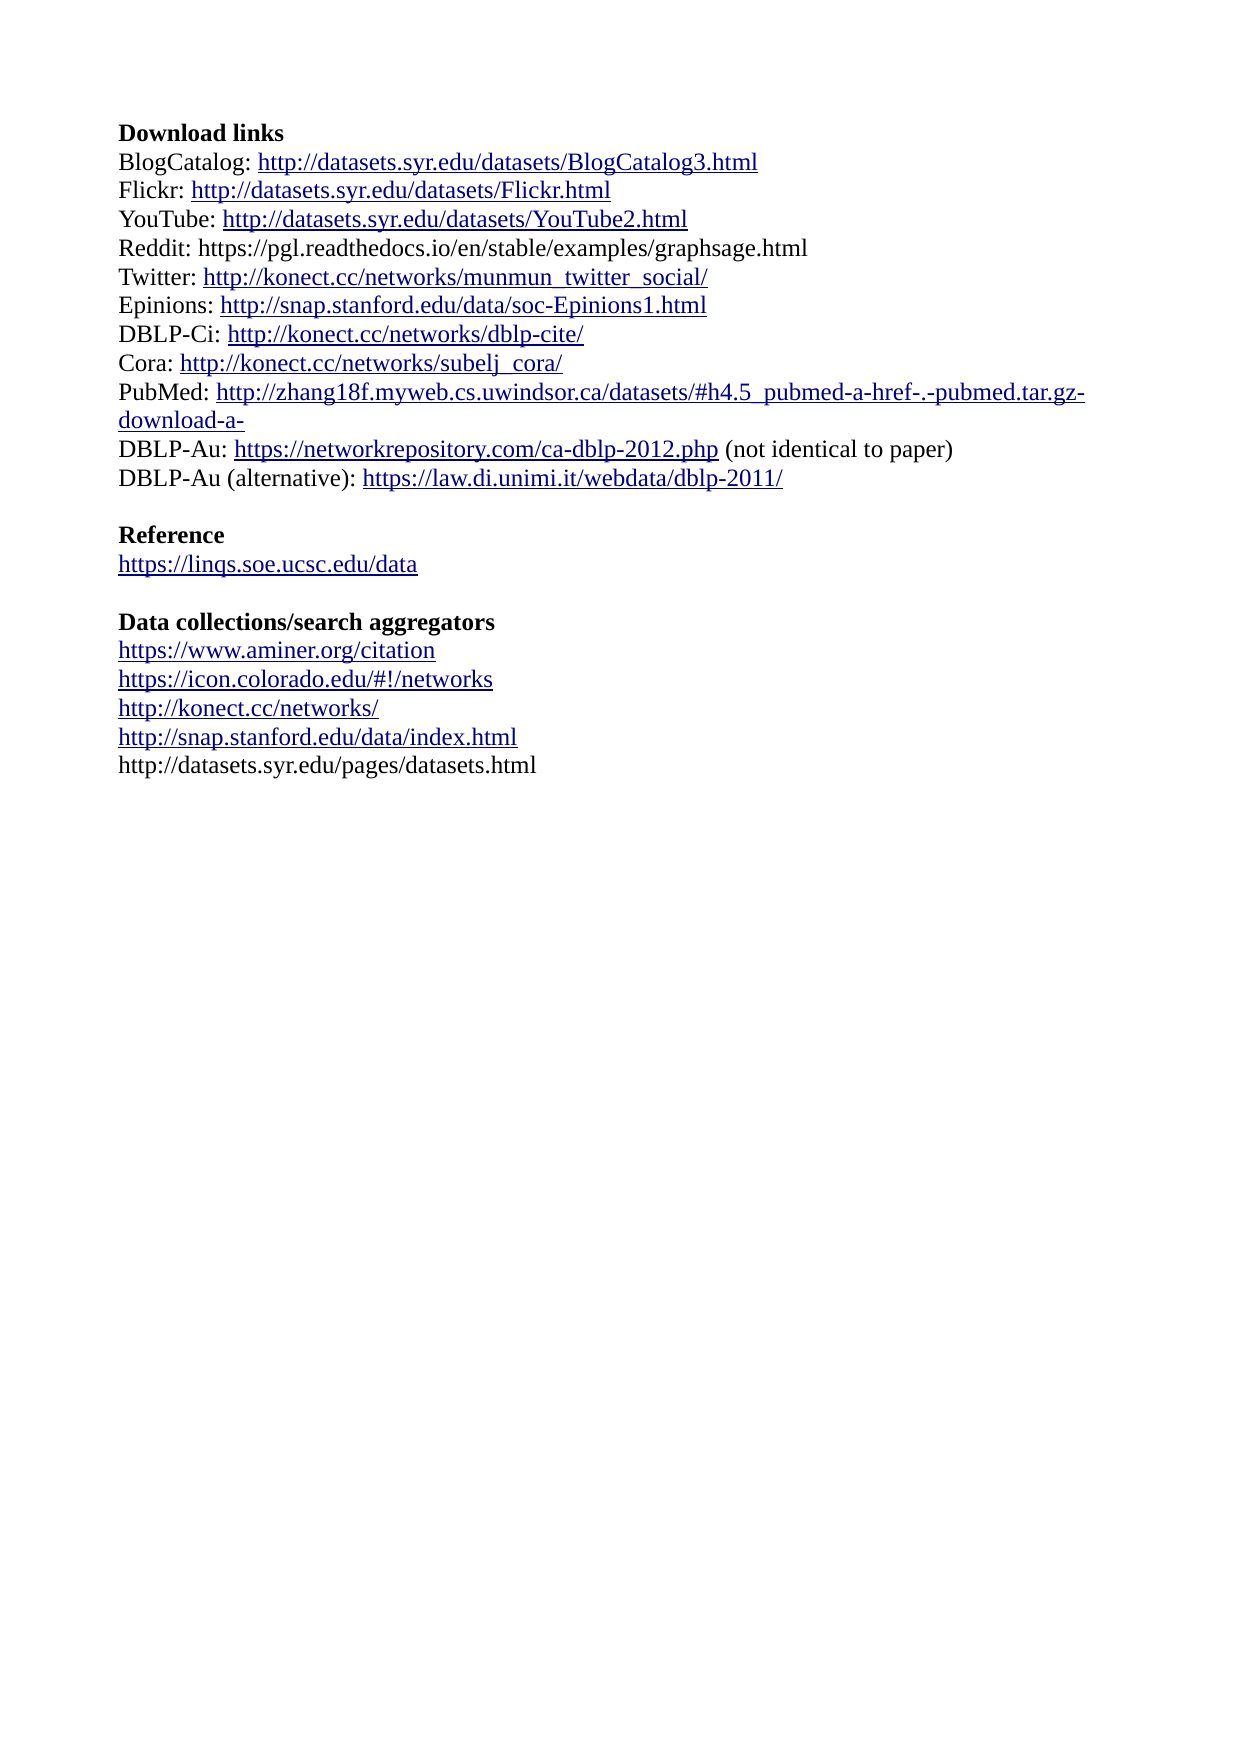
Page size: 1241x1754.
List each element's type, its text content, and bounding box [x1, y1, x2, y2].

text DBLP-Au: https://networkrepository.com/ca-dblp-2012.php (not identical to paper) [118, 434, 1122, 463]
text http://konect.cc/networks/ [118, 693, 1122, 722]
text DBLP-Ci: http://konect.cc/networks/dblp-cite/ [118, 319, 1122, 348]
text Epinions: http://snap.stanford.edu/data/soc-Epinions1.html [118, 291, 1122, 319]
text DBLP-Au (alternative): https://law.di.unimi.it/webdata/dblp-2011/ [118, 463, 1122, 492]
text Cora: http://konect.cc/networks/subelj_cora/ [118, 348, 1122, 377]
text http://datasets.syr.edu/pages/datasets.html [118, 751, 1122, 779]
text Flickr: http://datasets.syr.edu/datasets/Flickr.html [118, 176, 1122, 204]
text Data collections/search aggregators [118, 607, 1122, 636]
text https://www.aminer.org/citation [118, 636, 1122, 664]
text PubMed: http://zhang18f.myweb.cs.uwindsor.ca/datasets/#h4.5_pubmed-a-href-.-pubmed.tar.gz-download-a- [118, 377, 1122, 434]
text YouTube: http://datasets.syr.edu/datasets/YouTube2.html [118, 204, 1122, 233]
text BlogCatalog: http://datasets.syr.edu/datasets/BlogCatalog3.html [118, 147, 1122, 176]
text Download links [118, 118, 1122, 147]
text Reference [118, 521, 1122, 549]
text https://icon.colorado.edu/#!/networks [118, 664, 1122, 693]
text http://snap.stanford.edu/data/index.html [118, 722, 1122, 751]
text https://linqs.soe.ucsc.edu/data [118, 549, 1122, 578]
text Reddit: https://pgl.readthedocs.io/en/stable/examples/graphsage.html [118, 233, 1122, 262]
text Twitter: http://konect.cc/networks/munmun_twitter_social/ [118, 262, 1122, 291]
